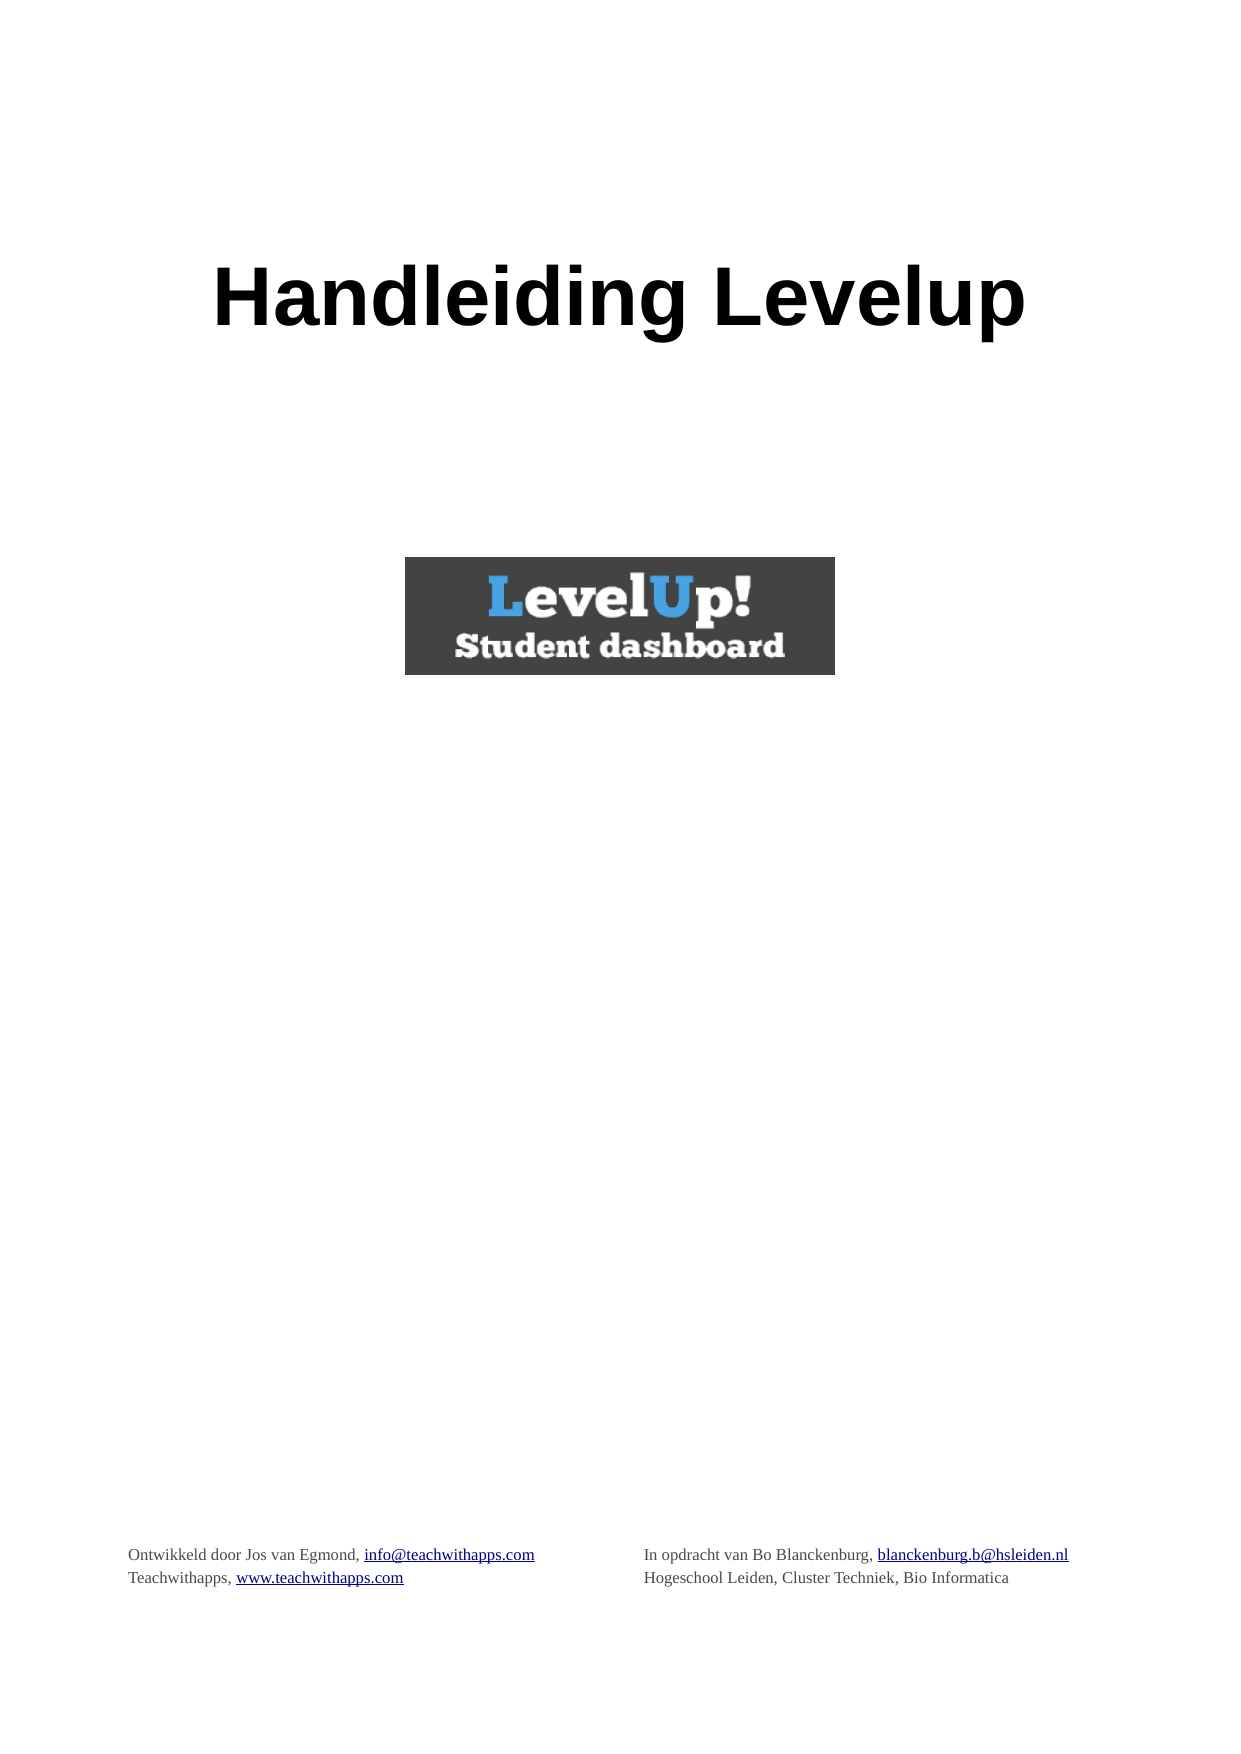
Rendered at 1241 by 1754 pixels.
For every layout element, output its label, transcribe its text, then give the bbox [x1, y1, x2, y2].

picture [467, 576, 774, 656]
title Handleiding Levelup [118, 248, 1122, 343]
